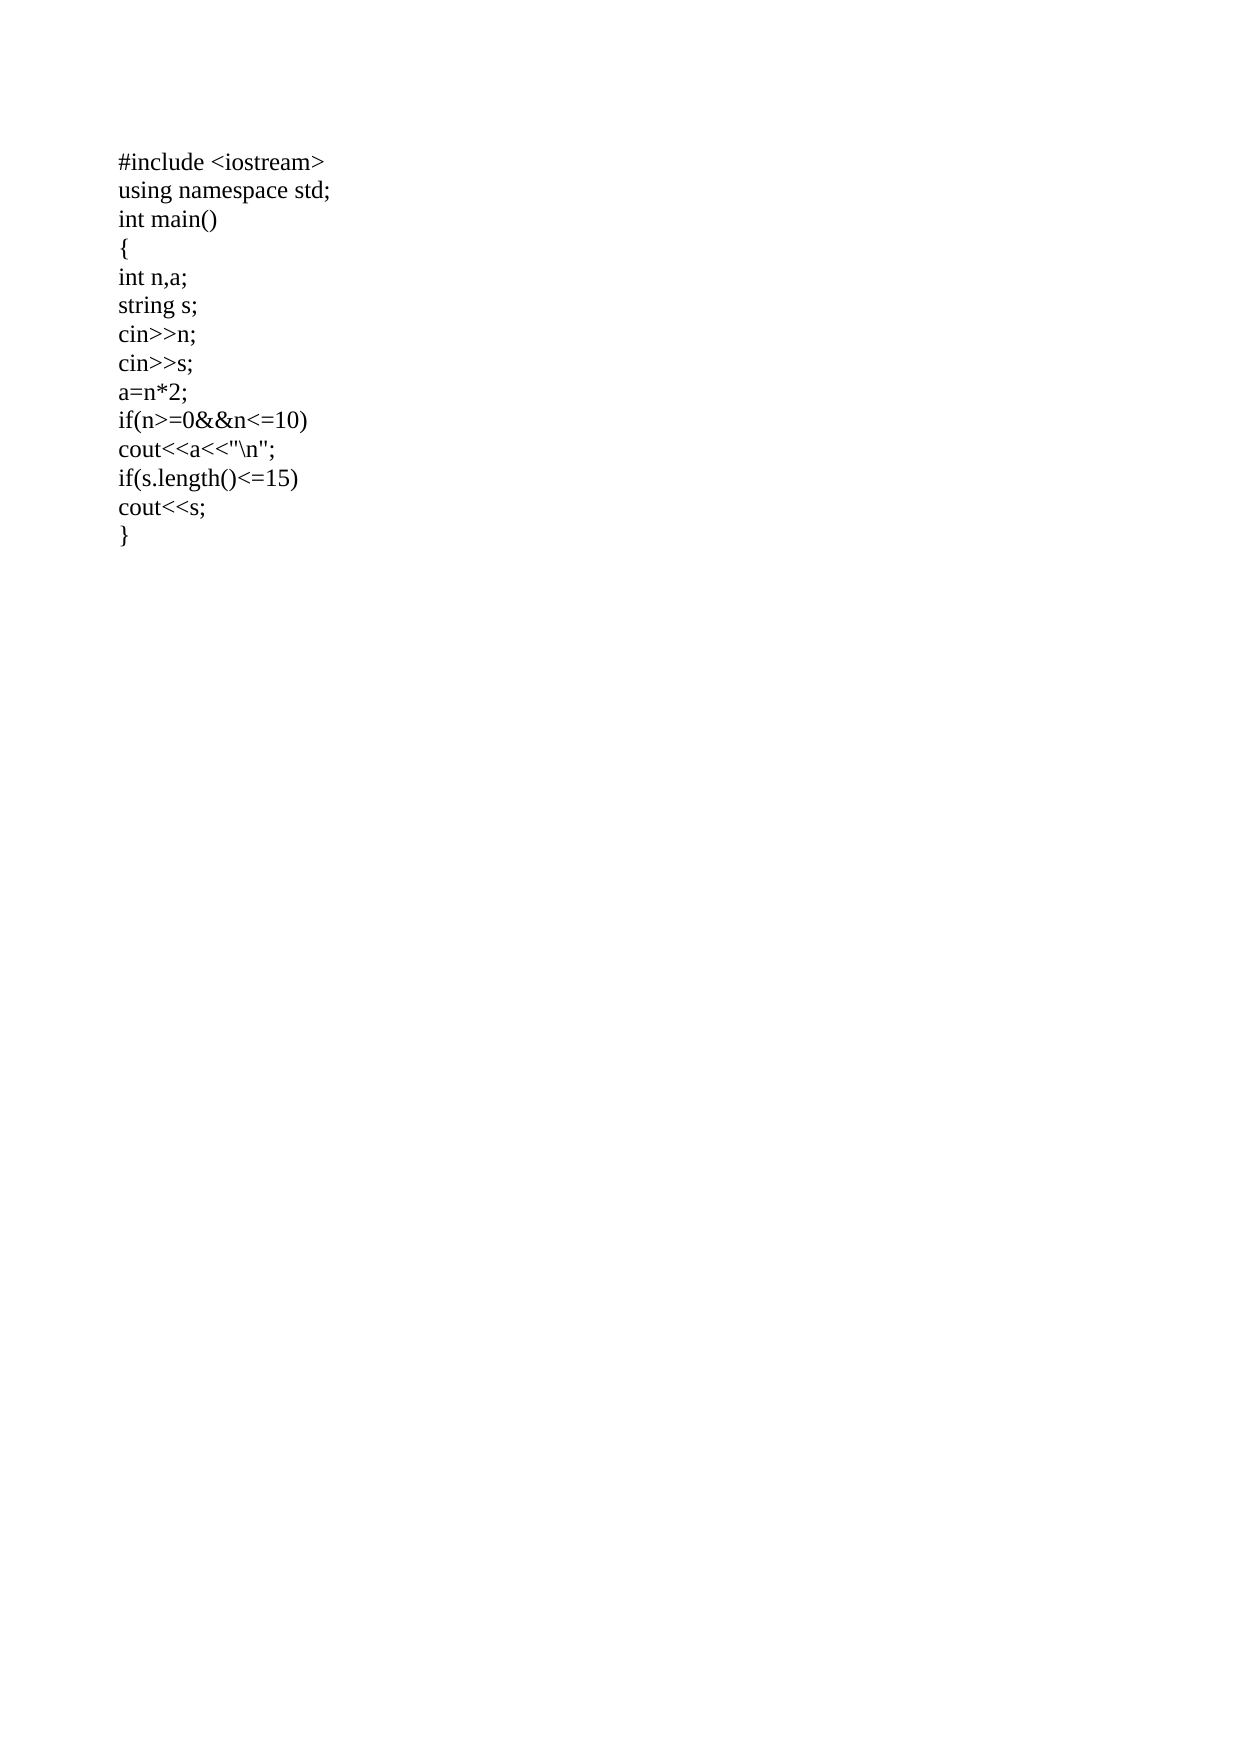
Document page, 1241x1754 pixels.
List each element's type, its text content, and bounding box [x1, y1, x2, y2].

text cin>>s; [118, 348, 1122, 377]
text int n,a; [118, 262, 1122, 291]
text if(s.length()<=15) [118, 463, 1122, 492]
text int main() [118, 204, 1122, 233]
text cout<<a<<"\n"; [118, 434, 1122, 463]
text a=n*2; [118, 377, 1122, 406]
text { [118, 233, 1122, 262]
text string s; [118, 291, 1122, 319]
text cout<<s; [118, 492, 1122, 521]
text cin>>n; [118, 319, 1122, 348]
text } [118, 521, 1122, 549]
text using namespace std; [118, 176, 1122, 204]
text if(n>=0&&n<=10) [118, 406, 1122, 434]
text #include <iostream> [118, 147, 1122, 176]
